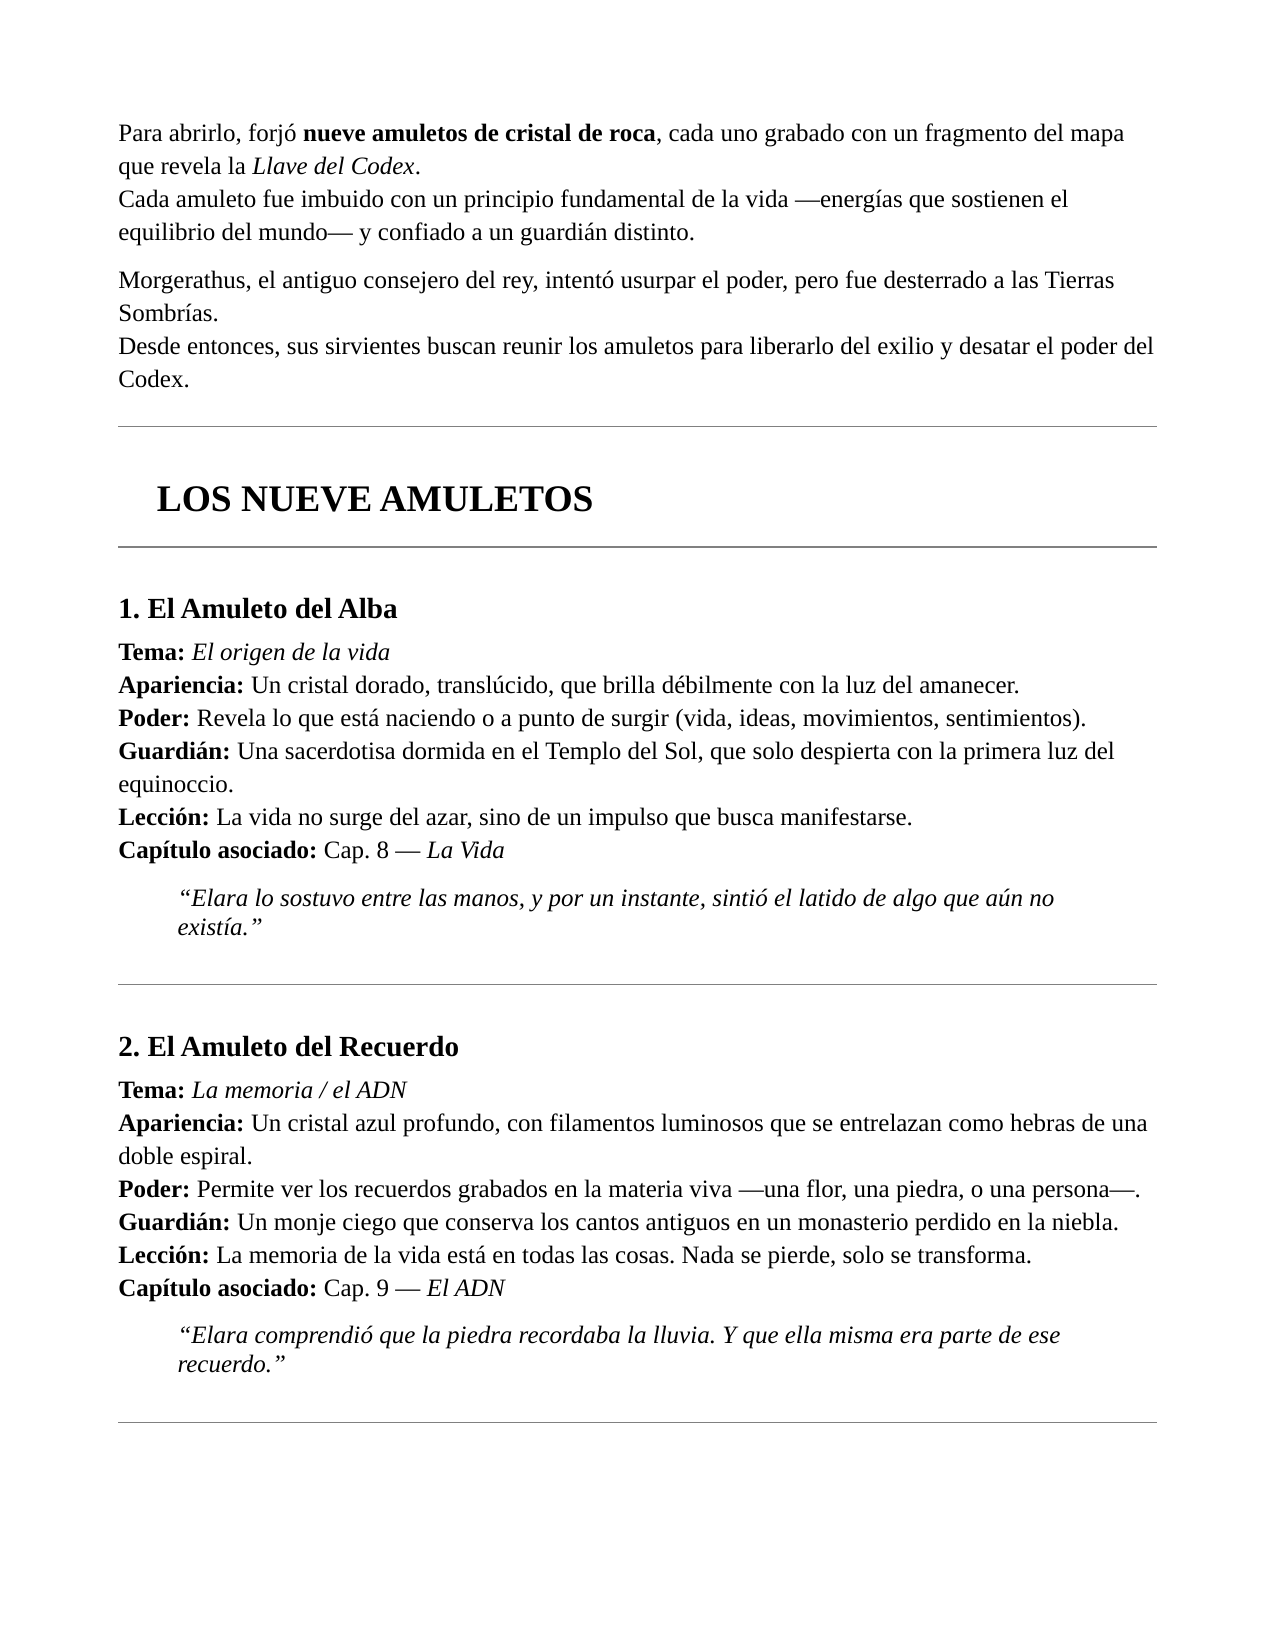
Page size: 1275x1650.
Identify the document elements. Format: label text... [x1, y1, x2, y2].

subtitle 1. El Amuleto del Alba [118, 591, 1157, 624]
subtitle 2. El Amuleto del Recuerdo [118, 1029, 1157, 1062]
text Tema: El origen de la vida Apariencia: Un cristal dorado, translúcido, que brilla débilmente con la luz del amanecer. Poder: Revela lo que está naciendo o a punto de surgir (vida, ideas, movimientos, sentimientos). Guardián: Una sacerdotisa dormida en el Templo del Sol, que solo despierta con la primera luz del equinoccio. Lección: La vida no surge del azar, sino de un impulso que busca manifestarse. Capítulo asociado: Cap. 8 — La Vida [118, 637, 1157, 864]
text Para abrirlo, forjó nueve amuletos de cristal de roca, cada uno grabado con un fragmento del mapa que revela la Llave del Codex. Cada amuleto fue imbuido con un principio fundamental de la vida —energías que sostienen el equilibrio del mundo— y confiado a un guardián distinto. [118, 118, 1157, 246]
text “Elara lo sostuvo entre las manos, y por un instante, sintió el latido de algo que aún no existía.” [177, 883, 1098, 940]
text Tema: La memoria / el ADN Apariencia: Un cristal azul profundo, con filamentos luminosos que se entrelazan como hebras de una doble espiral. Poder: Permite ver los recuerdos grabados en la materia viva —una flor, una piedra, o una persona—. Guardián: Un monje ciego que conserva los cantos antiguos en un monasterio perdido en la niebla. Lección: La memoria de la vida está en todas las cosas. Nada se pierde, solo se transforma. Capítulo asociado: Cap. 9 — El ADN [118, 1075, 1157, 1302]
text “Elara comprendió que la piedra recordaba la lluvia. Y que ella misma era parte de ese recuerdo.” [177, 1320, 1098, 1378]
text Morgerathus, el antiguo consejero del rey, intentó usurpar el poder, pero fue desterrado a las Tierras Sombrías. Desde entonces, sus sirvientes buscan reunir los amuletos para liberarlo del exilio y desatar el poder del Codex. [118, 265, 1157, 393]
subtitle ✨ LOS NUEVE AMULETOS [118, 477, 1157, 520]
